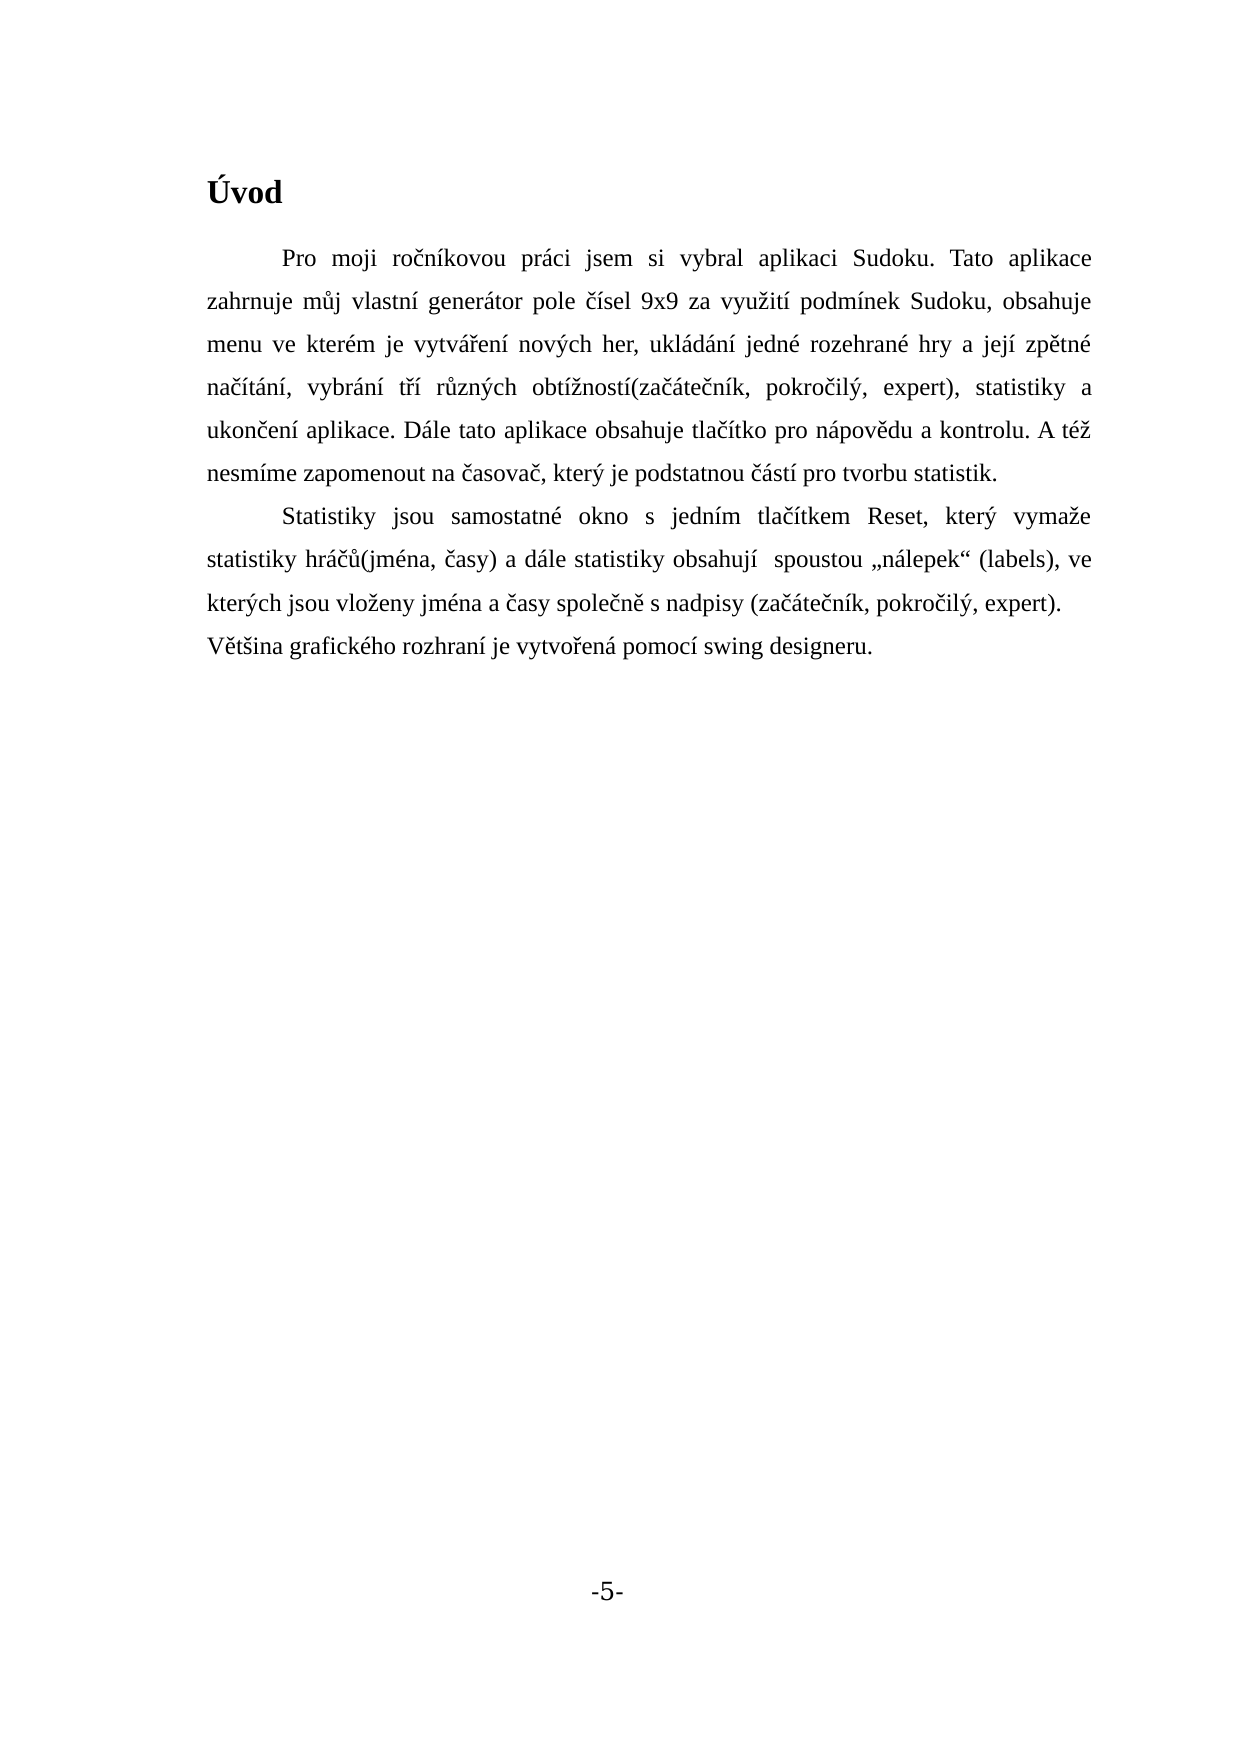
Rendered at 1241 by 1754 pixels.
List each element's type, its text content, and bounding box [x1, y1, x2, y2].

text Většina grafického rozhraní je vytvořená pomocí swing designeru. [207, 631, 1093, 659]
text Statistiky jsou samostatné okno s jedním tlačítkem Reset, který vymaže statistiky hráčů(jména, časy) a dále statistiky obsahují spoustou „nálepek“ (labels), ve kterých jsou vloženy jména a časy společně s nadpisy (začátečník, pokročilý, expert). [207, 501, 1093, 616]
subtitle Úvod [207, 173, 1093, 211]
text Pro moji ročníkovou práci jsem si vybral aplikaci Sudoku. Tato aplikace zahrnuje můj vlastní generátor pole čísel 9x9 za využití podmínek Sudoku, obsahuje menu ve kterém je vytváření nových her, ukládání jedné rozehrané hry a její zpětné načítání, vybrání tří různých obtížností(začátečník, pokročilý, expert), statistiky a ukončení aplikace. Dále tato aplikace obsahuje tlačítko pro nápovědu a kontrolu. A též nesmíme zapomenout na časovač, který je podstatnou částí pro tvorbu statistik. [207, 243, 1093, 487]
